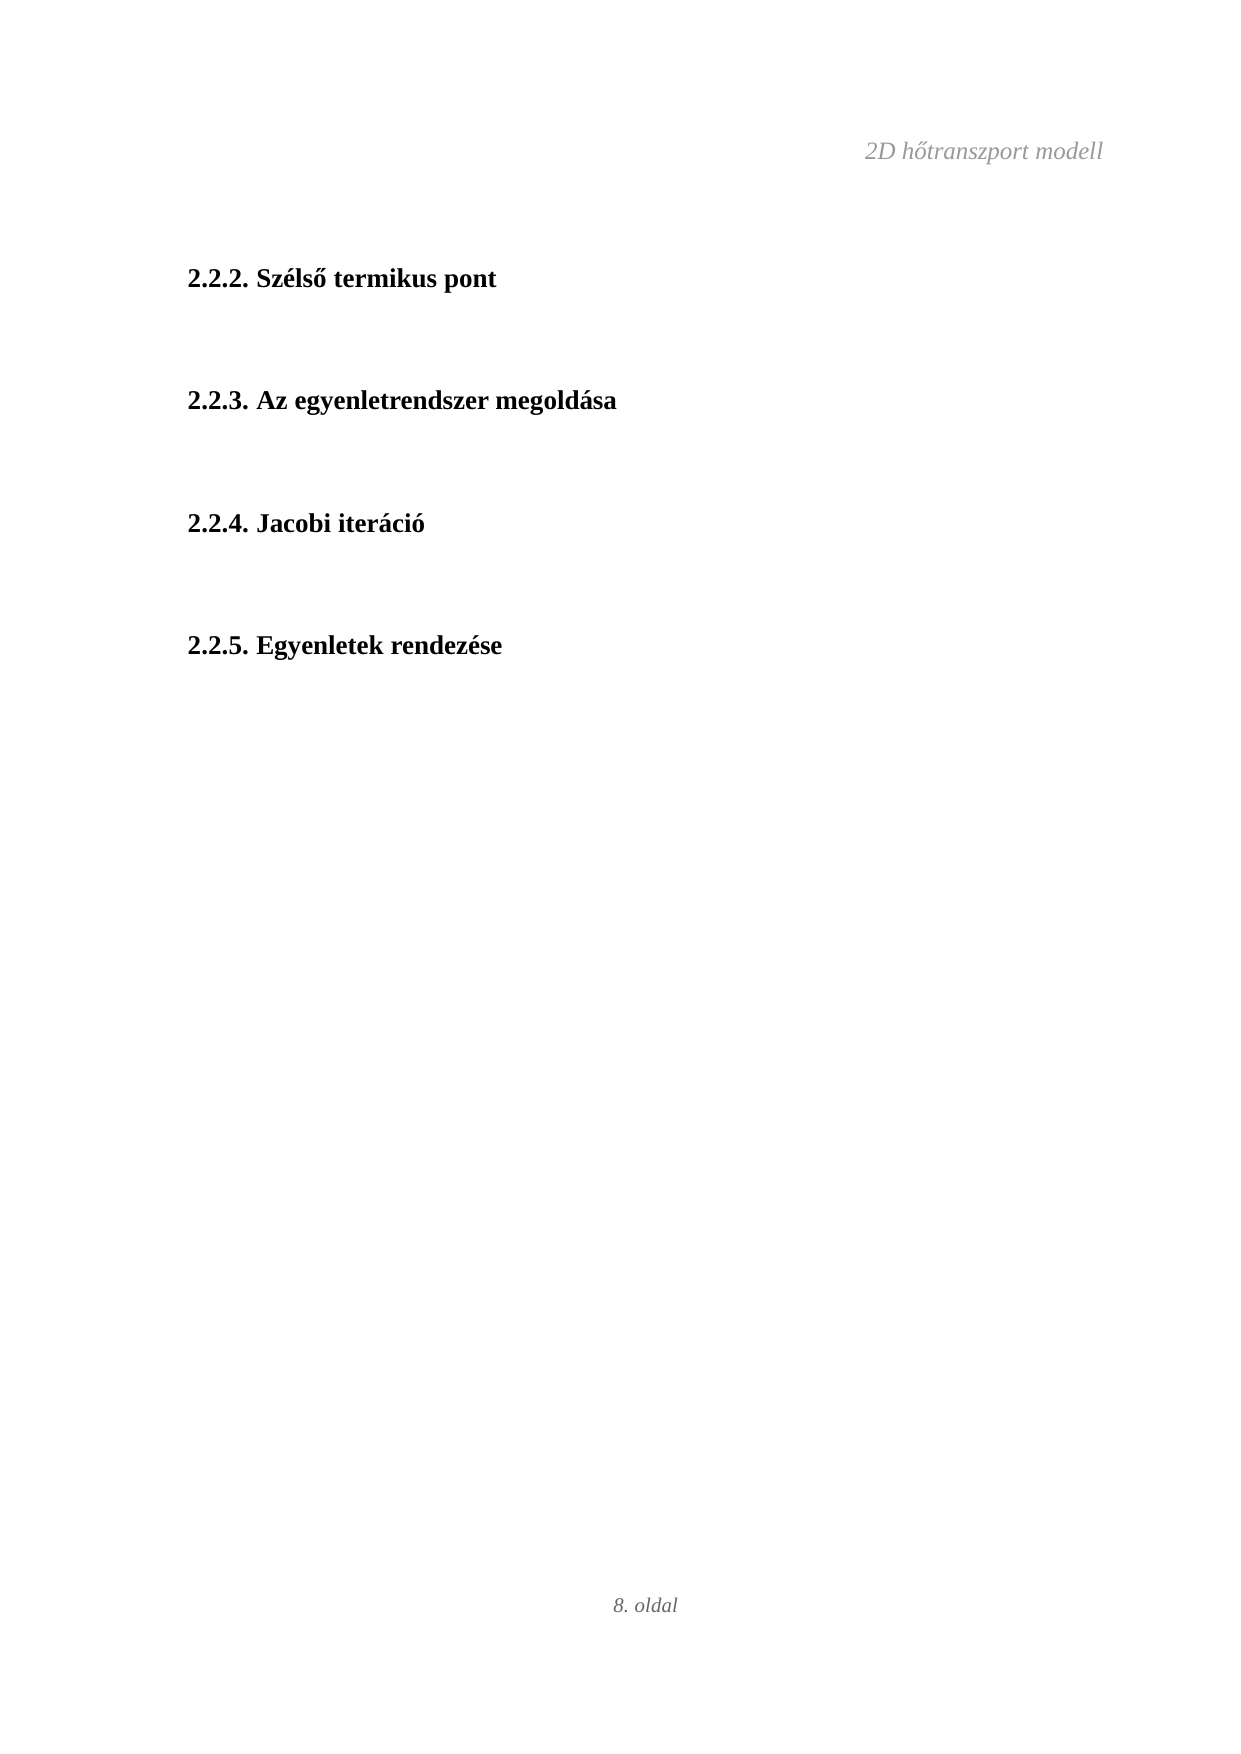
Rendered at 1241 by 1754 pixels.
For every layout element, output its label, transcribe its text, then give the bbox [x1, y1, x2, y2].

subtitle Egyenletek rendezése [187, 629, 1106, 661]
subtitle Az egyenletrendszer megoldása [187, 384, 1106, 416]
subtitle Jacobi iteráció [187, 507, 1106, 538]
subtitle Szélső termikus pont [187, 262, 1106, 293]
